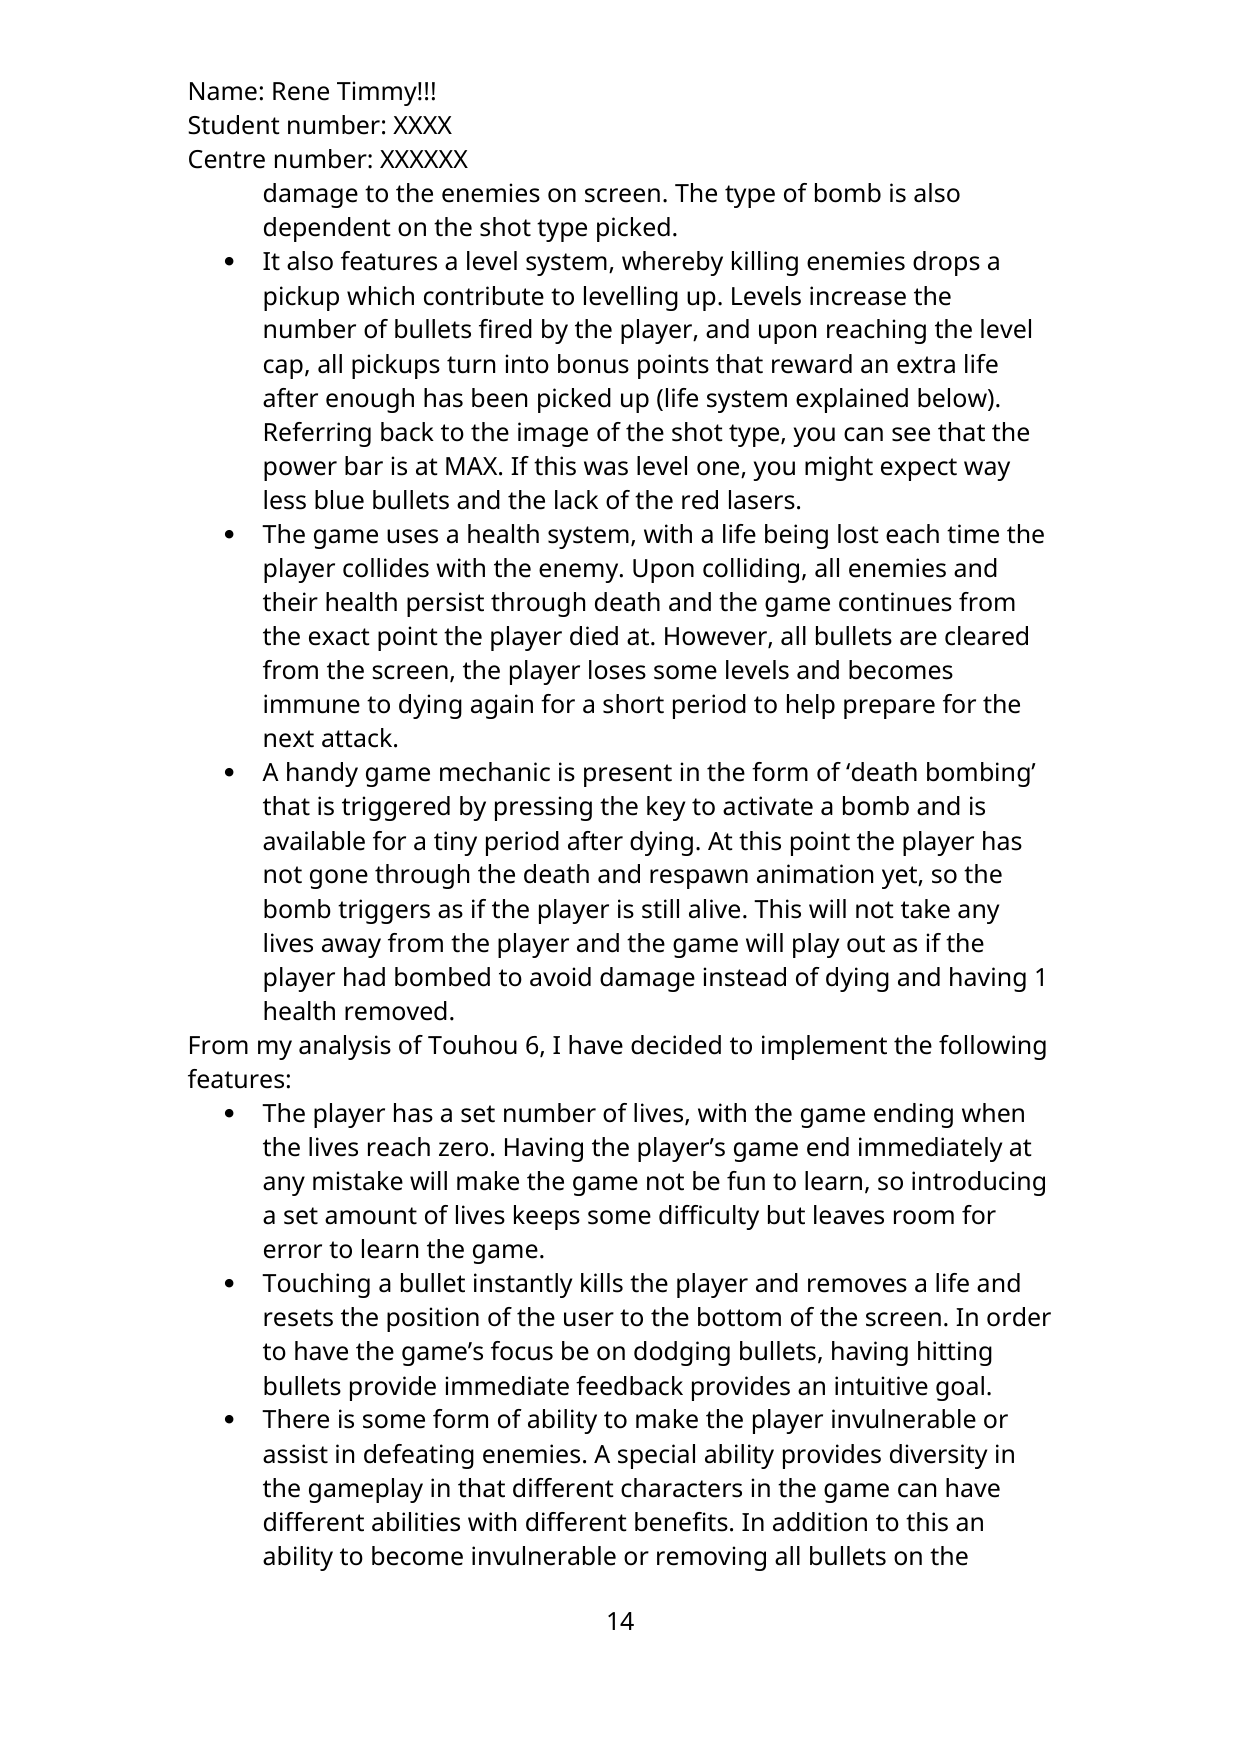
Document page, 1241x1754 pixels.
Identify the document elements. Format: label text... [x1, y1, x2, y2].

list damage to the enemies on screen. The type of bomb is also dependent on the shot type picked. [225, 176, 1053, 244]
list The game uses a health system, with a life being lost each time the player collides with the enemy. Upon colliding, all enemies and their health persist through death and the game continues from the exact point the player died at. However, all bullets are cleared from the screen, the player loses some levels and becomes immune to dying again for a short period to help prepare for the next attack. [225, 517, 1053, 755]
list It also features a level system, whereby killing enemies drops a pickup which contribute to levelling up. Levels increase the number of bullets fired by the player, and upon reaching the level cap, all pickups turn into bonus points that reward an extra life after enough has been picked up (life system explained below). Referring back to the image of the shot type, you can see that the power bar is at MAX. If this was level one, you might expect way less blue bullets and the lack of the red lasers. [225, 244, 1053, 517]
list A handy game mechanic is present in the form of ‘death bombing’ that is triggered by pressing the key to activate a bomb and is available for a tiny period after dying. At this point the player has not gone through the death and respawn animation yet, so the bomb triggers as if the player is still alive. This will not take any lives away from the player and the game will play out as if the player had bombed to avoid damage instead of dying and having 1 health removed. [225, 755, 1053, 1027]
list The player has a set number of lives, with the game ending when the lives reach zero. Having the player’s game end immediately at any mistake will make the game not be fun to learn, so introducing a set amount of lives keeps some difficulty but leaves room for error to learn the game. [225, 1096, 1053, 1266]
list Touching a bullet instantly kills the player and removes a life and resets the position of the user to the bottom of the screen. In order to have the game’s focus be on dodging bullets, having hitting bullets provide immediate feedback provides an intuitive goal. [225, 1266, 1053, 1402]
text From my analysis of Touhou 6, I have decided to implement the following features: [187, 1027, 1053, 1096]
list There is some form of ability to make the player invulnerable or assist in defeating enemies. A special ability provides diversity in the gameplay in that different characters in the game can have different abilities with different benefits. In addition to this an ability to become invulnerable or removing all bullets on the [225, 1402, 1053, 1572]
